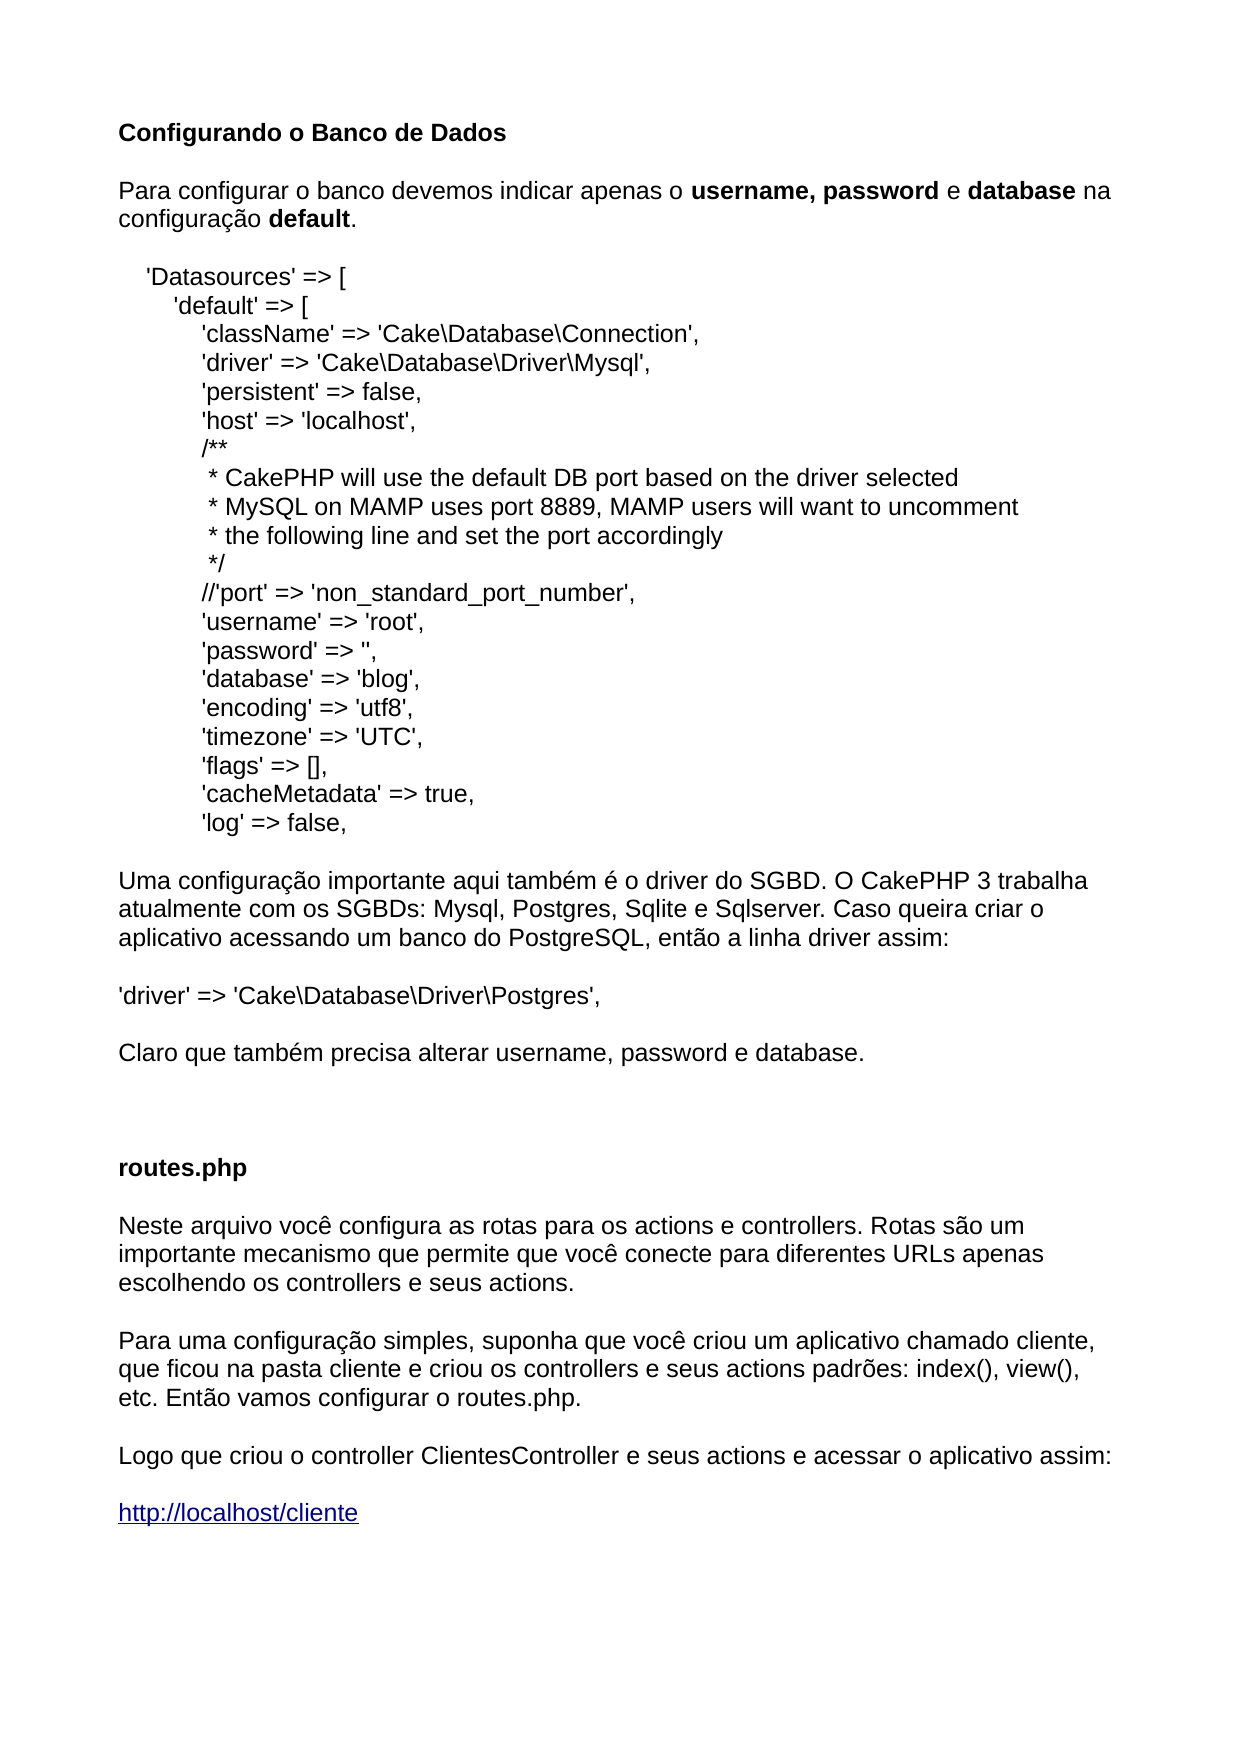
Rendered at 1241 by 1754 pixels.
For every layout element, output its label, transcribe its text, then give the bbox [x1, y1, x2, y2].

text Uma configuração importante aqui também é o driver do SGBD. O CakePHP 3 trabalha atualmente com os SGBDs: Mysql, Postgres, Sqlite e Sqlserver. Caso queira criar o aplicativo acessando um banco do PostgreSQL, então a linha driver assim: [118, 866, 1122, 952]
text 'className' => 'Cake\Database\Connection', [118, 319, 1122, 348]
text 'encoding' => 'utf8', [118, 693, 1122, 722]
text 'Datasources' => [ [118, 262, 1122, 291]
text routes.php [118, 1153, 1122, 1182]
text * MySQL on MAMP uses port 8889, MAMP users will want to uncomment [118, 492, 1122, 521]
text 'cacheMetadata' => true, [118, 779, 1122, 808]
text Logo que criou o controller ClientesController e seus actions e acessar o aplicativo assim: [118, 1441, 1122, 1469]
text Para uma configuração simples, suponha que você criou um aplicativo chamado cliente, que ficou na pasta cliente e criou os controllers e seus actions padrões: index(), view(), etc. Então vamos configurar o routes.php. [118, 1326, 1122, 1412]
text 'log' => false, [118, 808, 1122, 837]
text 'driver' => 'Cake\Database\Driver\Mysql', [118, 348, 1122, 377]
text Configurando o Banco de Dados [118, 118, 1122, 147]
text //'port' => 'non_standard_port_number', [118, 578, 1122, 607]
text * CakePHP will use the default DB port based on the driver selected [118, 463, 1122, 492]
text 'timezone' => 'UTC', [118, 722, 1122, 751]
text 'username' => 'root', [118, 607, 1122, 636]
text Neste arquivo você configura as rotas para os actions e controllers. Rotas são um importante mecanismo que permite que você conecte para diferentes URLs apenas escolhendo os controllers e seus actions. [118, 1211, 1122, 1297]
text Claro que também precisa alterar username, password e database. [118, 1038, 1122, 1067]
text 'default' => [ [118, 291, 1122, 319]
text 'flags' => [], [118, 751, 1122, 779]
text http://localhost/cliente [118, 1498, 1122, 1527]
text 'password' => '', [118, 636, 1122, 664]
text 'driver' => 'Cake\Database\Driver\Postgres', [118, 981, 1122, 1009]
text */ [118, 549, 1122, 578]
text 'persistent' => false, [118, 377, 1122, 406]
text * the following line and set the port accordingly [118, 521, 1122, 549]
text Para configurar o banco devemos indicar apenas o username, password e database na configuração default. [118, 176, 1122, 233]
text /** [118, 434, 1122, 463]
text 'database' => 'blog', [118, 664, 1122, 693]
text 'host' => 'localhost', [118, 406, 1122, 434]
